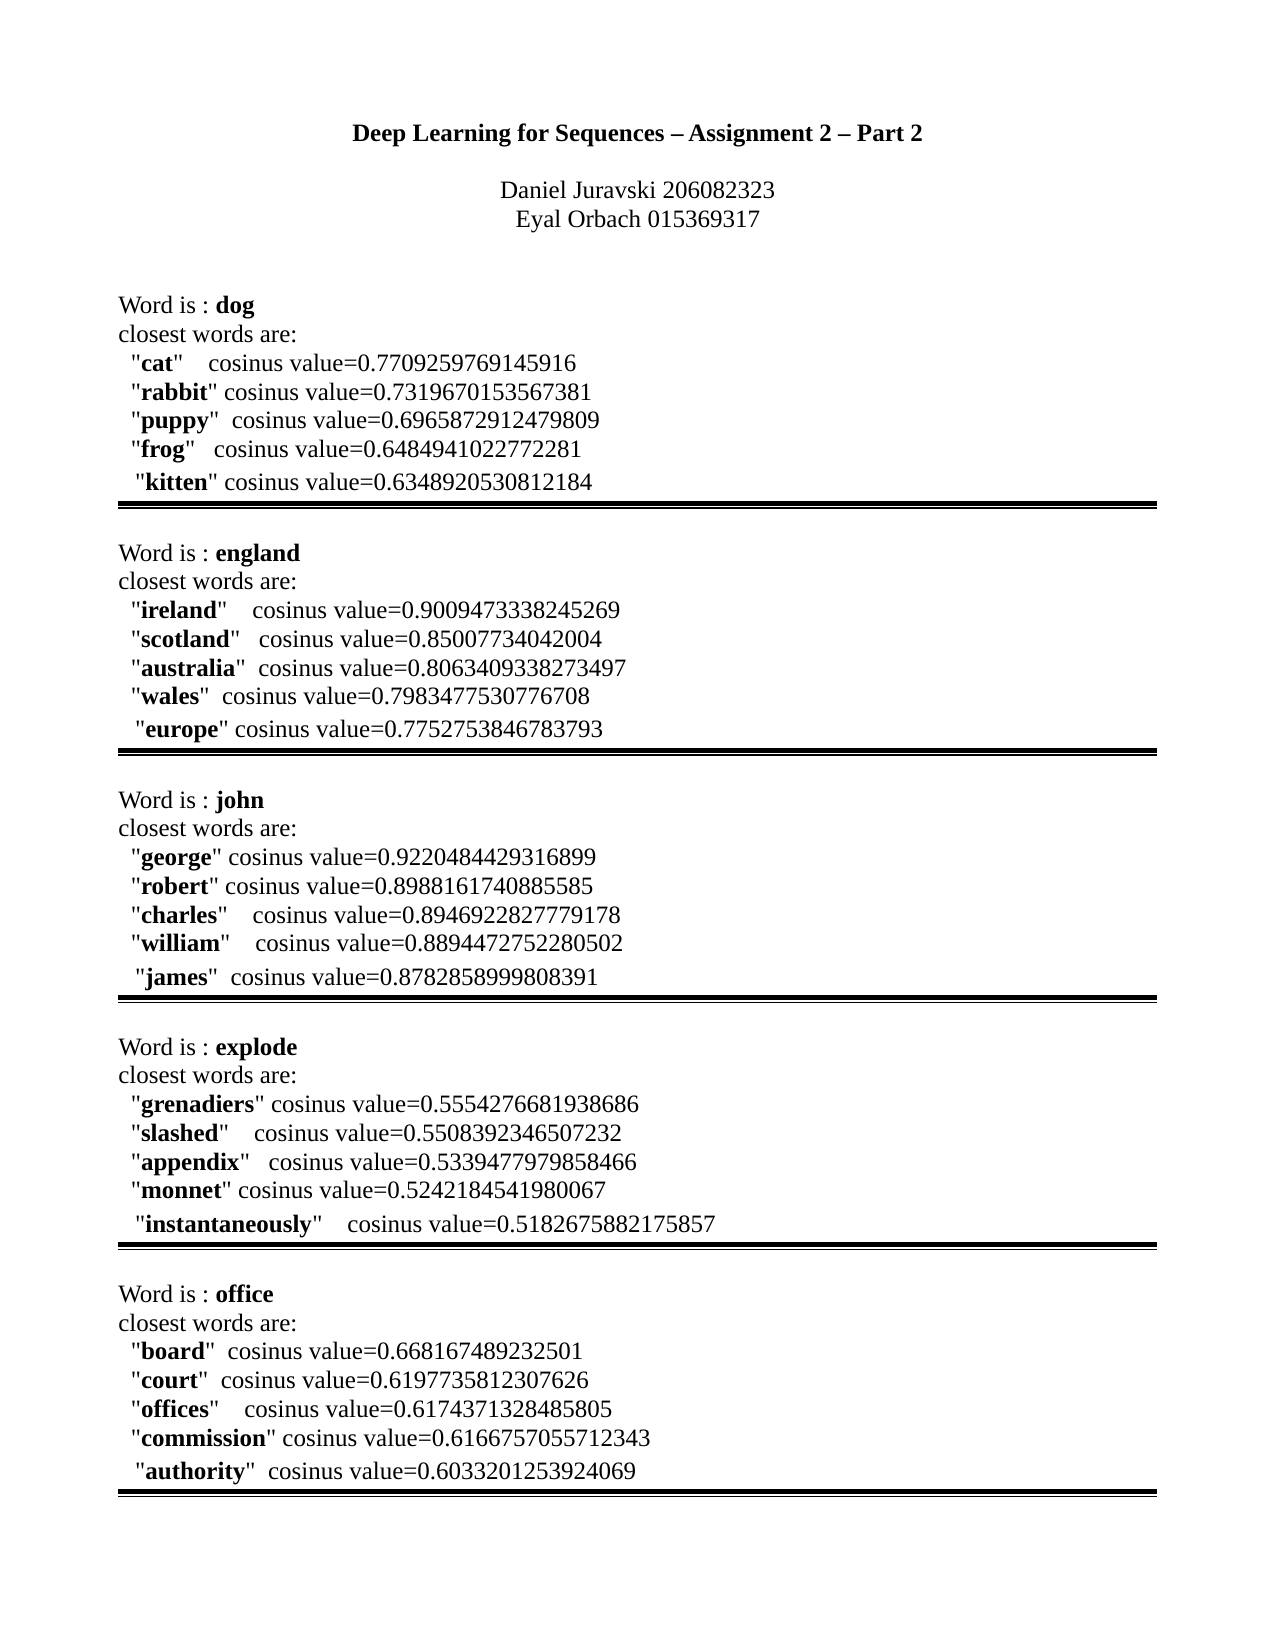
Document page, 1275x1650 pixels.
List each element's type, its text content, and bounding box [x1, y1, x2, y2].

text Word is : explode [118, 1032, 1157, 1061]
text "australia" cosinus value=0.8063409338273497 [118, 653, 1157, 681]
text "george" cosinus value=0.9220484429316899 [118, 842, 1157, 871]
text "kitten" cosinus value=0.6348920530812184 [118, 463, 1157, 501]
text "william" cosinus value=0.8894472752280502 [118, 928, 1157, 957]
text "europe" cosinus value=0.7752753846783793 [118, 710, 1157, 748]
text "ireland" cosinus value=0.9009473338245269 [118, 595, 1157, 624]
text "puppy" cosinus value=0.6965872912479809 [118, 406, 1157, 434]
text Deep Learning for Sequences – Assignment 2 – Part 2 [118, 118, 1157, 147]
text "scotland" cosinus value=0.85007734042004 [118, 624, 1157, 653]
text "grenadiers" cosinus value=0.5554276681938686 [118, 1089, 1157, 1118]
text closest words are: [118, 813, 1157, 842]
text closest words are: [118, 566, 1157, 595]
text "wales" cosinus value=0.7983477530776708 [118, 681, 1157, 710]
text "slashed" cosinus value=0.5508392346507232 [118, 1118, 1157, 1147]
text Word is : john [118, 785, 1157, 813]
text Word is : england [118, 538, 1157, 566]
text "court" cosinus value=0.6197735812307626 [118, 1365, 1157, 1394]
text "commission" cosinus value=0.6166757055712343 [118, 1423, 1157, 1451]
text "charles" cosinus value=0.8946922827779178 [118, 900, 1157, 928]
text closest words are: [118, 1061, 1157, 1089]
text Word is : dog [118, 291, 1157, 319]
text closest words are: [118, 1308, 1157, 1336]
text Eyal Orbach 015369317 [118, 204, 1157, 233]
text "board" cosinus value=0.668167489232501 [118, 1336, 1157, 1365]
text "appendix" cosinus value=0.5339477979858466 [118, 1147, 1157, 1176]
text "robert" cosinus value=0.8988161740885585 [118, 871, 1157, 900]
text "james" cosinus value=0.8782858999808391 [118, 957, 1157, 995]
text Daniel Juravski 206082323 [118, 176, 1157, 204]
text Word is : office [118, 1279, 1157, 1308]
text "authority" cosinus value=0.6033201253924069 [118, 1451, 1157, 1489]
text "frog" cosinus value=0.6484941022772281 [118, 434, 1157, 463]
text closest words are: [118, 319, 1157, 348]
text "cat" cosinus value=0.7709259769145916 [118, 348, 1157, 377]
text "rabbit" cosinus value=0.7319670153567381 [118, 377, 1157, 406]
text "offices" cosinus value=0.6174371328485805 [118, 1394, 1157, 1423]
text "instantaneously" cosinus value=0.5182675882175857 [118, 1204, 1157, 1242]
text "monnet" cosinus value=0.5242184541980067 [118, 1176, 1157, 1204]
